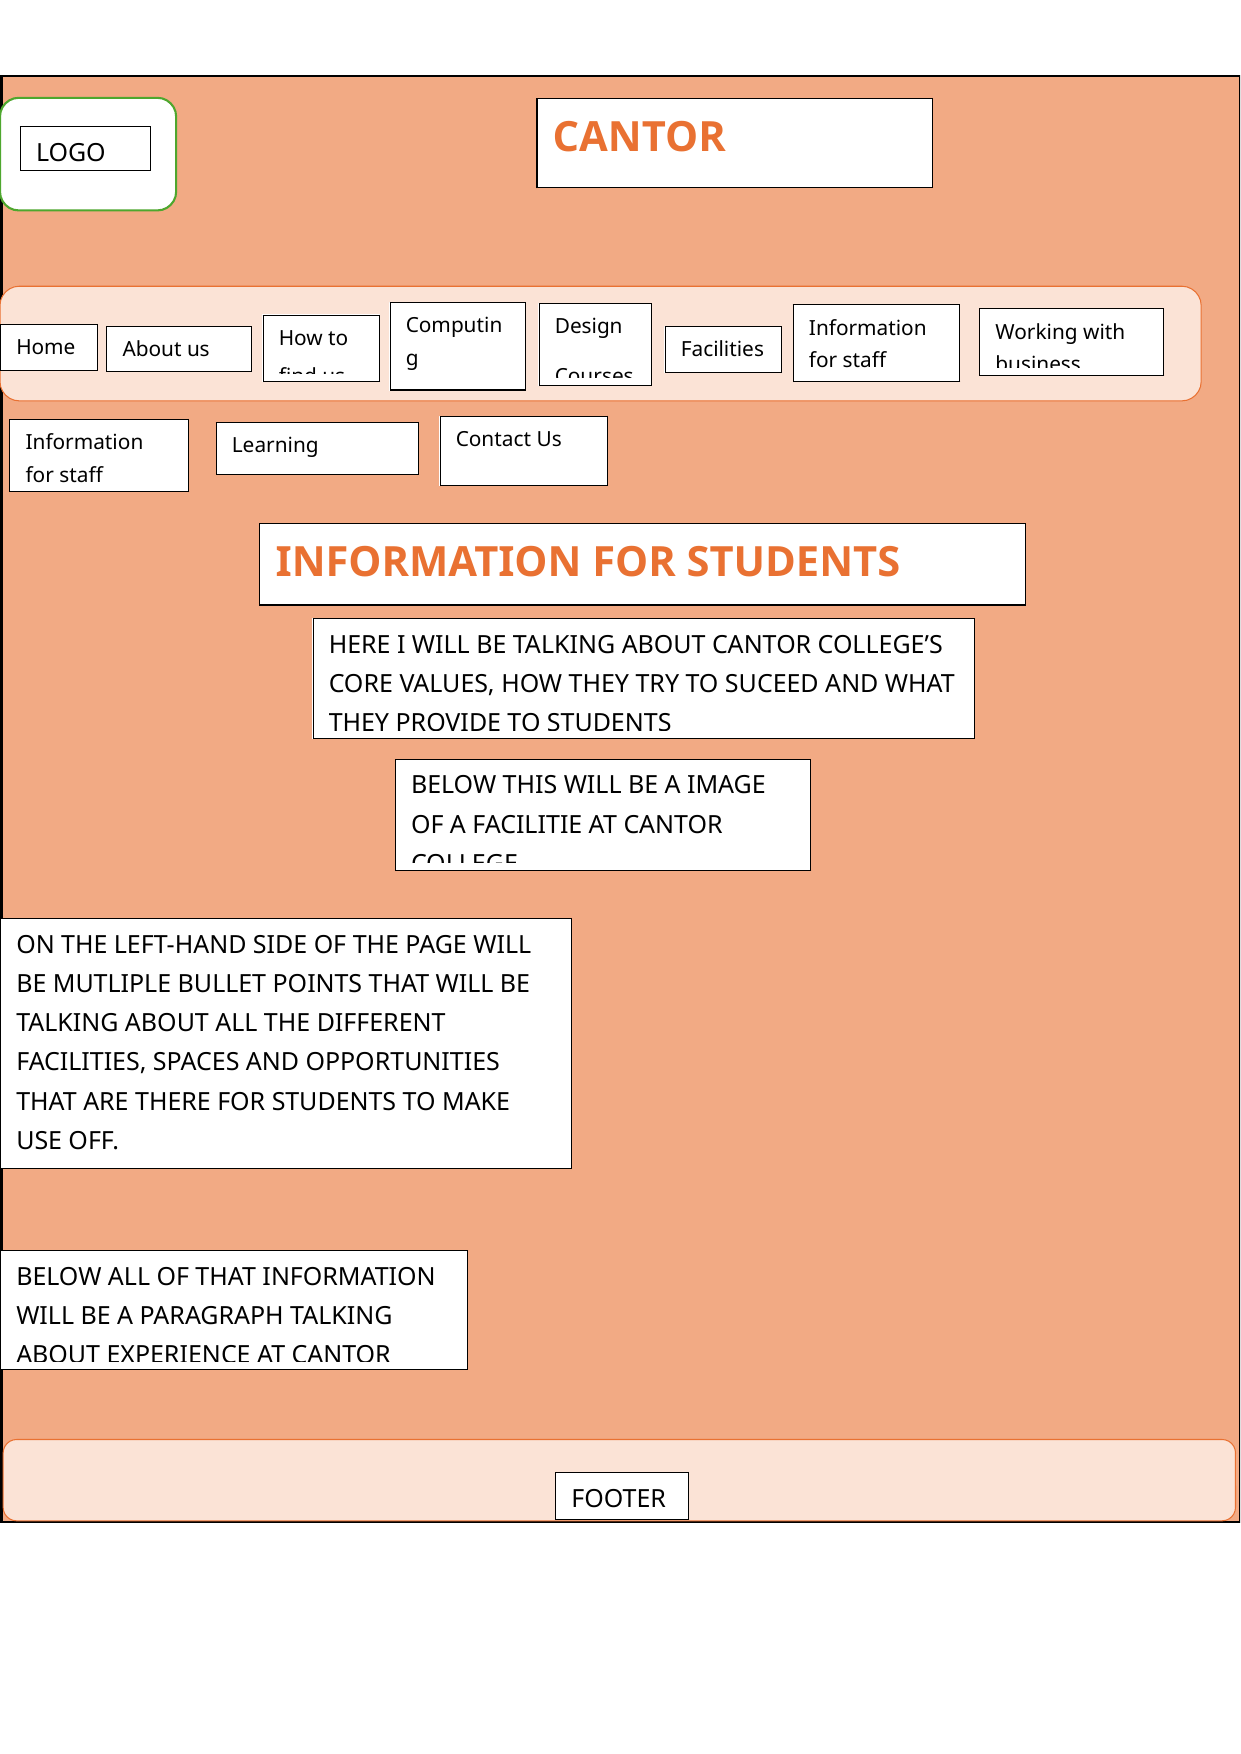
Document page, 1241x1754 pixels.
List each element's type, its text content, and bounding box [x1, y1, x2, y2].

text HERE I WILL BE TALKING ABOUT CANTOR COLLEGE’S CORE VALUES, HOW THEY TRY TO SUCEED AND WHAT THEY PROVIDE TO STUDENTS [328, 627, 959, 730]
text Courses [554, 361, 636, 378]
text CANTOR COLLEGE [552, 106, 917, 180]
text FOOTER [571, 1480, 673, 1511]
text BELOW ALL OF THAT INFORMATION WILL BE A PARAGRAPH TALKING ABOUT EXPERIENCE AT CANTOR COLLEGE [16, 1259, 452, 1362]
text Information for staff [25, 427, 173, 483]
text Facilities [681, 334, 766, 363]
text Design [554, 312, 636, 340]
text BELOW THIS WILL BE A IMAGE OF A FACILITIE AT CANTOR COLLEGE [411, 767, 795, 863]
text Learning resources [232, 430, 403, 466]
text Computing [406, 311, 510, 372]
text How to find us find us [278, 323, 364, 374]
text About us [122, 334, 236, 363]
text ON THE LEFT-HAND SIDE OF THE PAGE WILL BE MUTLIPLE BULLET POINTS THAT WILL BE TALKING ABOUT ALL THE DIFFERENT FACILITIES, SPACES AND OPPORTUNITIES THAT ARE THERE FOR STUDENTS TO MAKE USE OFF. [16, 927, 556, 1156]
text Working with business [995, 317, 1148, 367]
text Home [16, 332, 82, 361]
text LOGO [36, 134, 135, 162]
text Contact Us [456, 424, 592, 452]
text Information for staff [809, 313, 944, 374]
text INFORMATION FOR STUDENTS STAFF [275, 532, 1010, 597]
